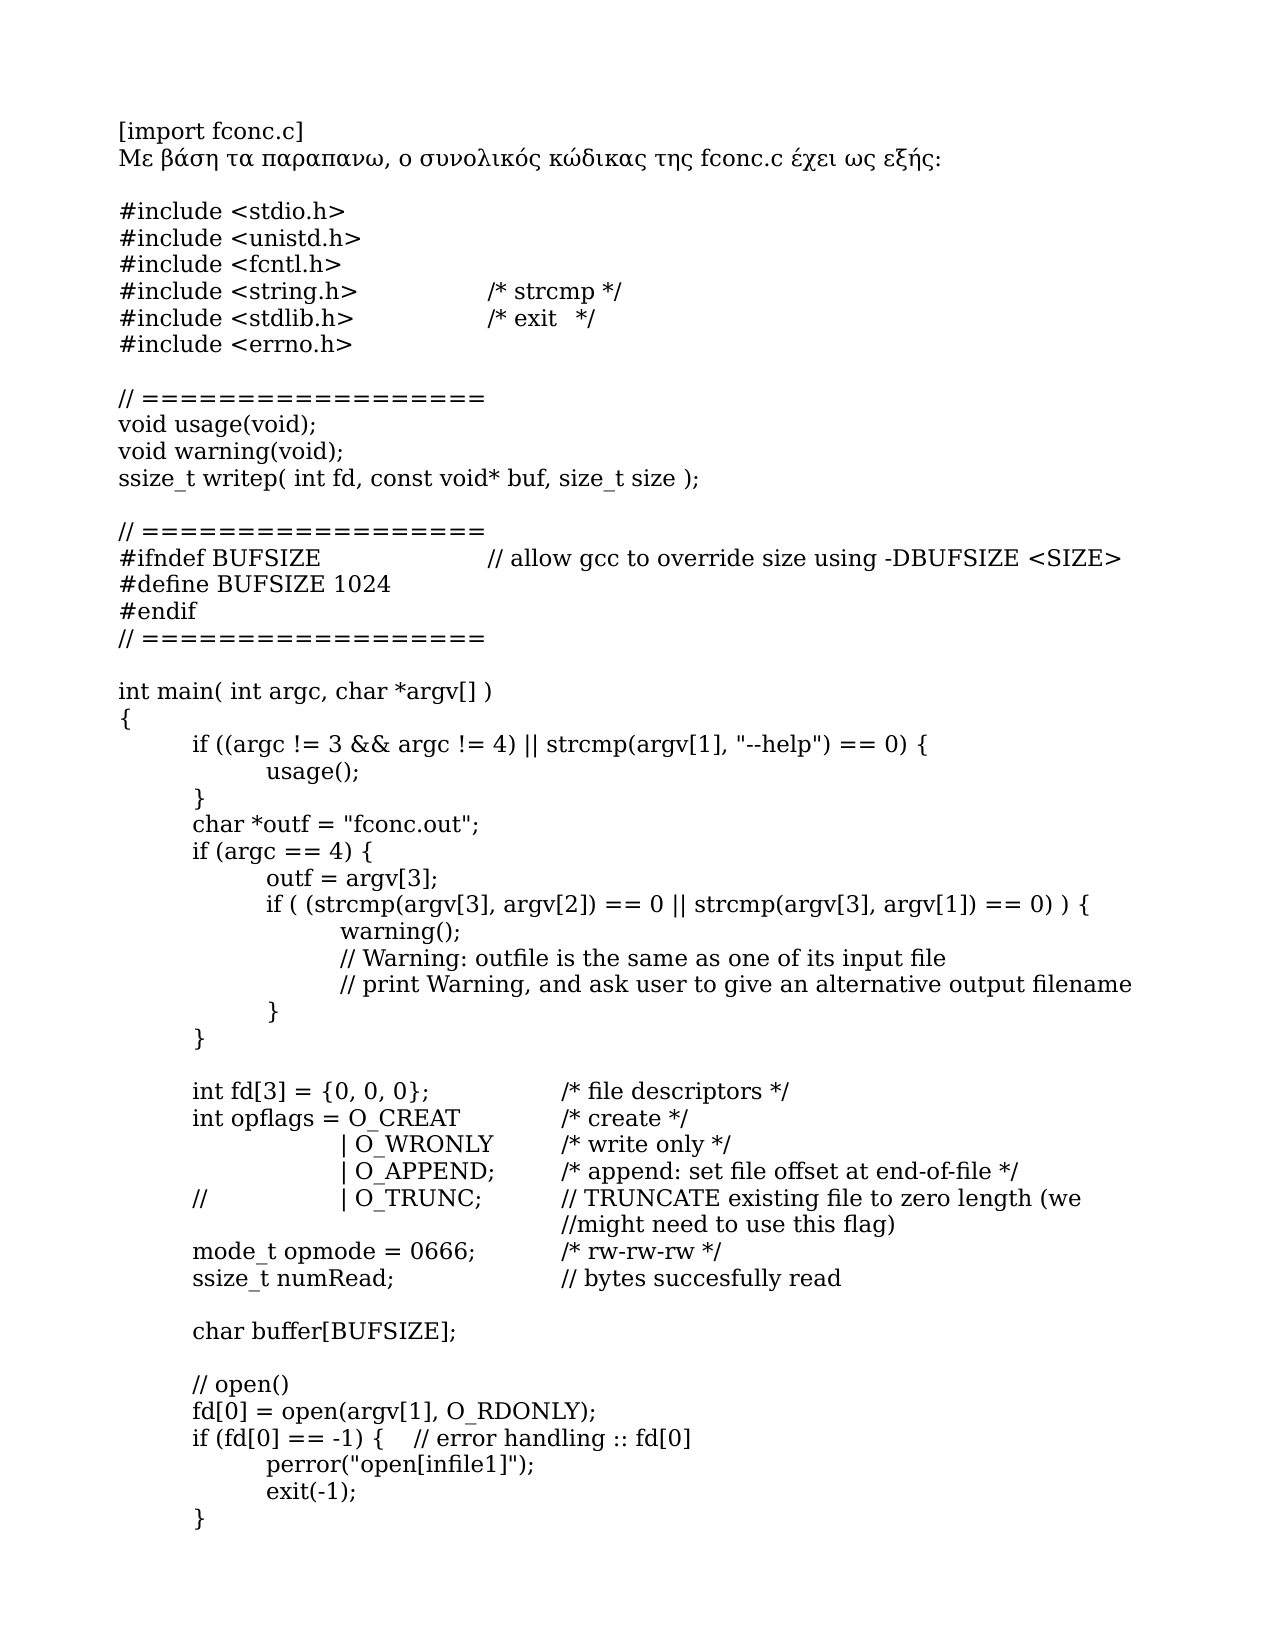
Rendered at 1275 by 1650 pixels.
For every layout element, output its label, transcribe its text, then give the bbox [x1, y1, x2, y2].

text // ================== [118, 625, 1157, 651]
text #include <stdlib.h> /* exit */ [118, 305, 1157, 331]
text Με βάση τα παραπανω, ο συνολικός κώδικας της fconc.c έχει ως εξής: [118, 145, 1157, 171]
text } [118, 1505, 1157, 1531]
text mode_t opmode = 0666; /* rw-rw-rw */ [118, 1238, 1157, 1265]
text #include <stdio.h> [118, 198, 1157, 225]
text int main( int argc, char *argv[] ) [118, 678, 1157, 705]
text void warning(void); [118, 438, 1157, 465]
text // ================== [118, 518, 1157, 545]
text { [118, 705, 1157, 731]
text // Warning: outfile is the same as one of its input file [118, 945, 1157, 971]
text if (fd[0] == -1) { // error handling :: fd[0] [118, 1425, 1157, 1451]
text } [118, 785, 1157, 811]
text usage(); [118, 758, 1157, 785]
text exit(-1); [118, 1478, 1157, 1505]
text #endif [118, 598, 1157, 625]
text if ( (strcmp(argv[3], argv[2]) == 0 || strcmp(argv[3], argv[1]) == 0) ) { [118, 891, 1157, 918]
text #ifndef BUFSIZE // allow gcc to override size using -DBUFSIZE <SIZE> [118, 545, 1157, 571]
text #include <fcntl.h> [118, 251, 1157, 278]
text #include <string.h> /* strcmp */ [118, 278, 1157, 305]
text | O_APPEND; /* append: set file offset at end-of-file */ [118, 1158, 1157, 1185]
text #define BUFSIZE 1024 [118, 571, 1157, 598]
text } [118, 998, 1157, 1025]
text // | O_TRUNC; // TRUNCATE existing file to zero length (we //might need to use this flag) [118, 1185, 1157, 1238]
text void usage(void); [118, 411, 1157, 438]
text if ((argc != 3 && argc != 4) || strcmp(argv[1], "--help") == 0) { [118, 731, 1157, 758]
text // open() [118, 1371, 1157, 1398]
text // ================== [118, 385, 1157, 411]
text outf = argv[3]; [118, 865, 1157, 891]
text perror("open[infile1]"); [118, 1451, 1157, 1478]
text [import fconc.c] [118, 118, 1157, 145]
text #include <unistd.h> [118, 225, 1157, 251]
text ssize_t writep( int fd, const void* buf, size_t size ); [118, 465, 1157, 491]
text char *outf = "fconc.out"; [118, 811, 1157, 838]
text warning(); [118, 918, 1157, 945]
text ssize_t numRead; // bytes succesfully read [118, 1265, 1157, 1291]
text int opflags = O_CREAT /* create */ [118, 1105, 1157, 1131]
text } [118, 1025, 1157, 1051]
text char buffer[BUFSIZE]; [118, 1318, 1157, 1345]
text #include <errno.h> [118, 331, 1157, 358]
text // print Warning, and ask user to give an alternative output filename [118, 971, 1157, 998]
text | O_WRONLY /* write only */ [118, 1131, 1157, 1158]
text int fd[3] = {0, 0, 0}; /* file descriptors */ [118, 1078, 1157, 1105]
text if (argc == 4) { [118, 838, 1157, 865]
text fd[0] = open(argv[1], O_RDONLY); [118, 1398, 1157, 1425]
